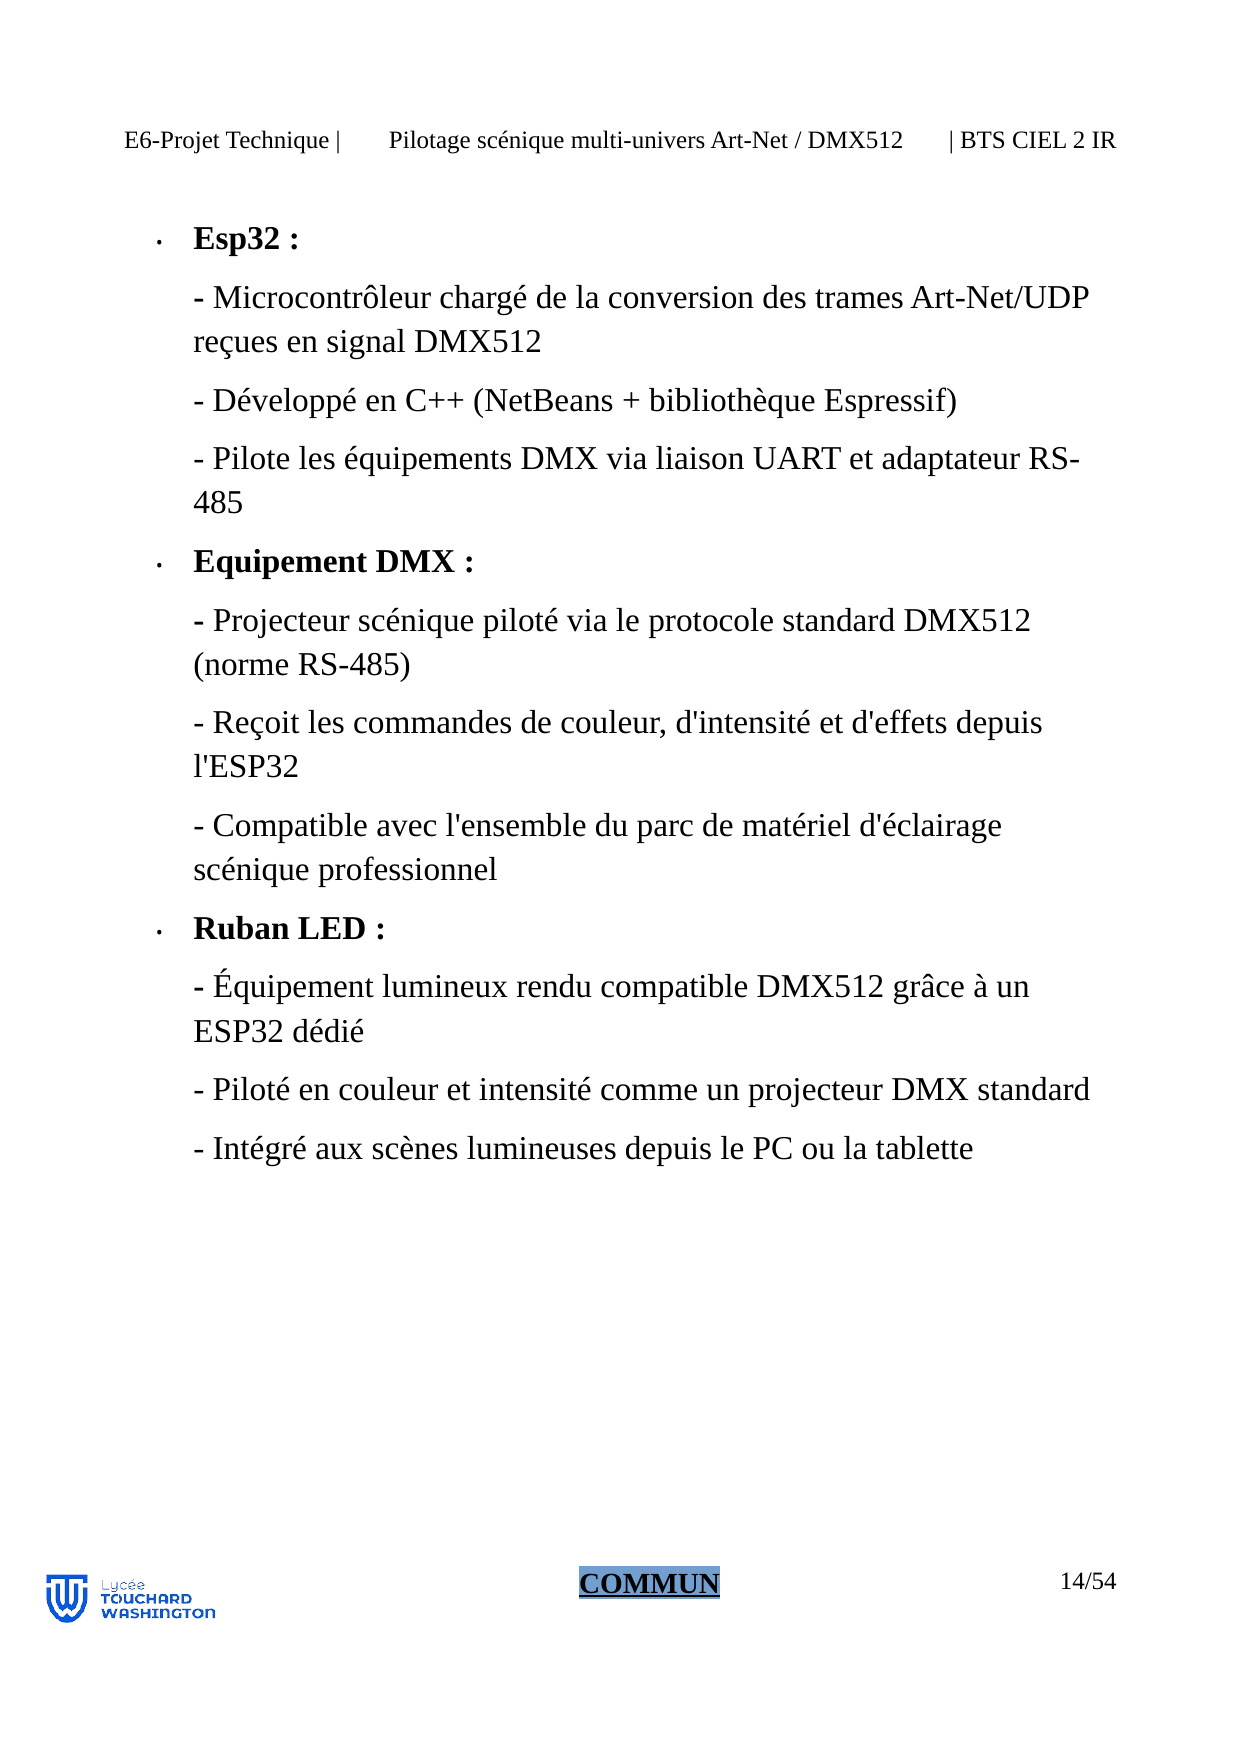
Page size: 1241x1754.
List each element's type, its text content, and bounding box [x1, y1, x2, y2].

list - Développé en C++ (NetBeans + bibliothèque Espressif) [156, 380, 1122, 418]
picture [119, 1560, 256, 1606]
list - Microcontrôleur chargé de la conversion des trames Art-Net/UDP reçues en signal DMX512 [156, 277, 1122, 360]
picture [6, 1537, 256, 1661]
list - Pilote les équipements DMX via liaison UART et adaptateur RS-485 [156, 439, 1122, 521]
list - Intégré aux scènes lumineuses depuis le PC ou la tablette [156, 1128, 1122, 1166]
list - Reçoit les commandes de couleur, d'intensité et d'effets depuis l'ESP32 [156, 703, 1122, 785]
list - Piloté en couleur et intensité comme un projecteur DMX standard [156, 1069, 1122, 1108]
list Ruban LED : [156, 908, 1122, 946]
list Esp32 : [156, 219, 1122, 257]
list - Compatible avec l'ensemble du parc de matériel d'éclairage scénique professionnel [156, 805, 1122, 888]
list - Équipement lumineux rendu compatible DMX512 grâce à un ESP32 dédié [156, 967, 1122, 1049]
list - Projecteur scénique piloté via le protocole standard DMX512 (norme RS-485) [156, 600, 1122, 682]
list Equipement DMX : [156, 541, 1122, 580]
